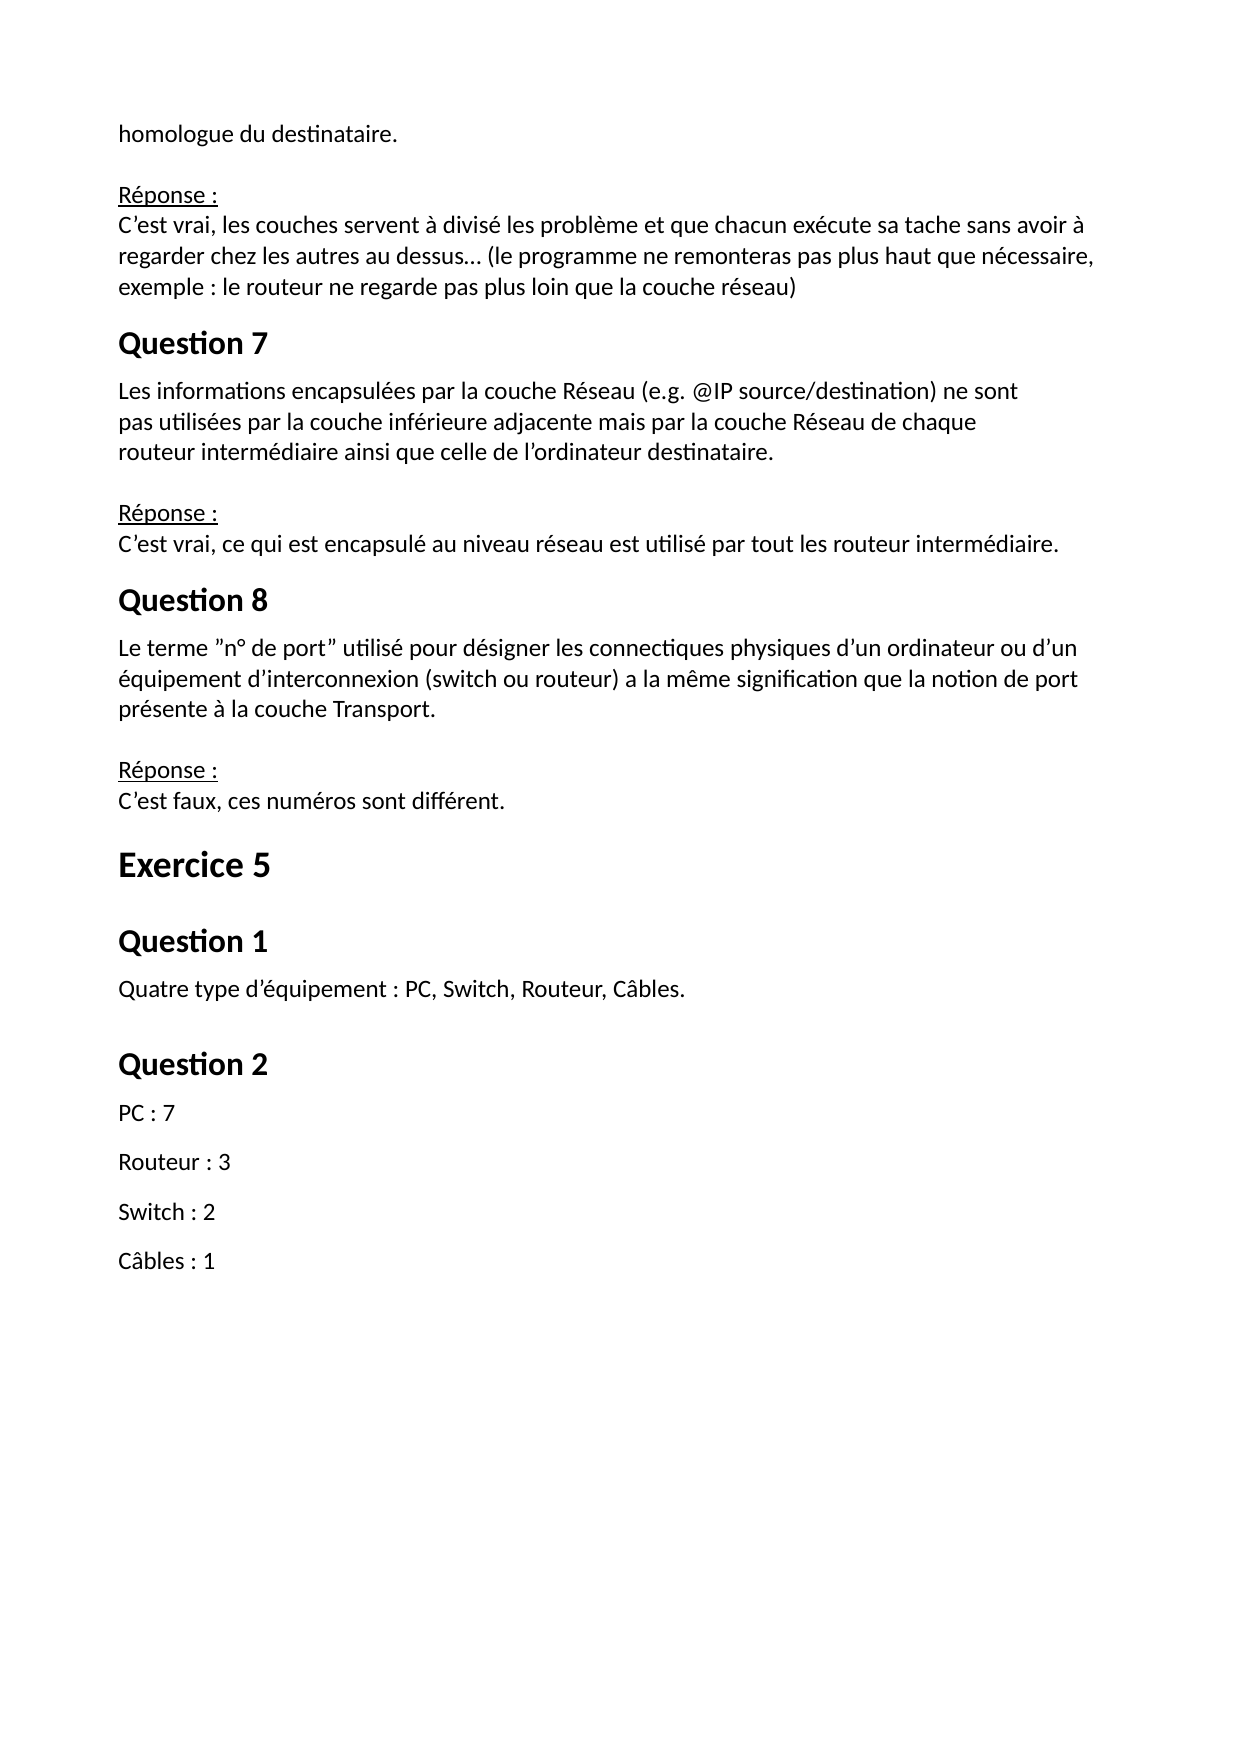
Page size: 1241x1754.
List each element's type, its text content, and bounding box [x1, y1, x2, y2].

text Les informations encapsulées par la couche Réseau (e.g. @IP source/destination) ne sont [118, 375, 1122, 406]
text C’est vrai, les couches servent à divisé les problème et que chacun exécute sa tache sans avoir à regarder chez les autres au dessus… (le programme ne remonteras pas plus haut que nécessaire, exemple : le routeur ne regarde pas plus loin que la couche réseau) [118, 210, 1122, 301]
text C’est vrai, ce qui est encapsulé au niveau réseau est utilisé par tout les routeur intermédiaire. [118, 528, 1122, 558]
text pas utilisées par la couche inférieure adjacente mais par la couche Réseau de chaque [118, 406, 1122, 436]
text Réponse : [118, 179, 1122, 210]
text routeur intermédiaire ainsi que celle de l’ordinateur destinataire. [118, 436, 1122, 467]
text Réponse : [118, 754, 1122, 785]
subtitle Question 8 [118, 579, 1122, 620]
text Réponse : [118, 497, 1122, 528]
text homologue du destinataire. [118, 118, 1122, 149]
text PC : 7 [118, 1097, 1122, 1127]
subtitle Exercice 5 [118, 841, 1122, 886]
text Quatre type d’équipement : PC, Switch, Routeur, Câbles. [118, 973, 1122, 1003]
text C’est faux, ces numéros sont différent. [118, 785, 1122, 816]
text Câbles : 1 [118, 1245, 1122, 1276]
subtitle Question 2 [118, 1043, 1122, 1084]
subtitle Question 1 [118, 920, 1122, 961]
text Routeur : 3 [118, 1146, 1122, 1177]
text Switch : 2 [118, 1196, 1122, 1226]
subtitle Question 7 [118, 322, 1122, 363]
text Le terme ”n° de port” utilisé pour désigner les connectiques physiques d’un ordinateur ou d’un équipement d’interconnexion (switch ou routeur) a la même signification que la notion de port présente à la couche Transport. [118, 632, 1122, 724]
